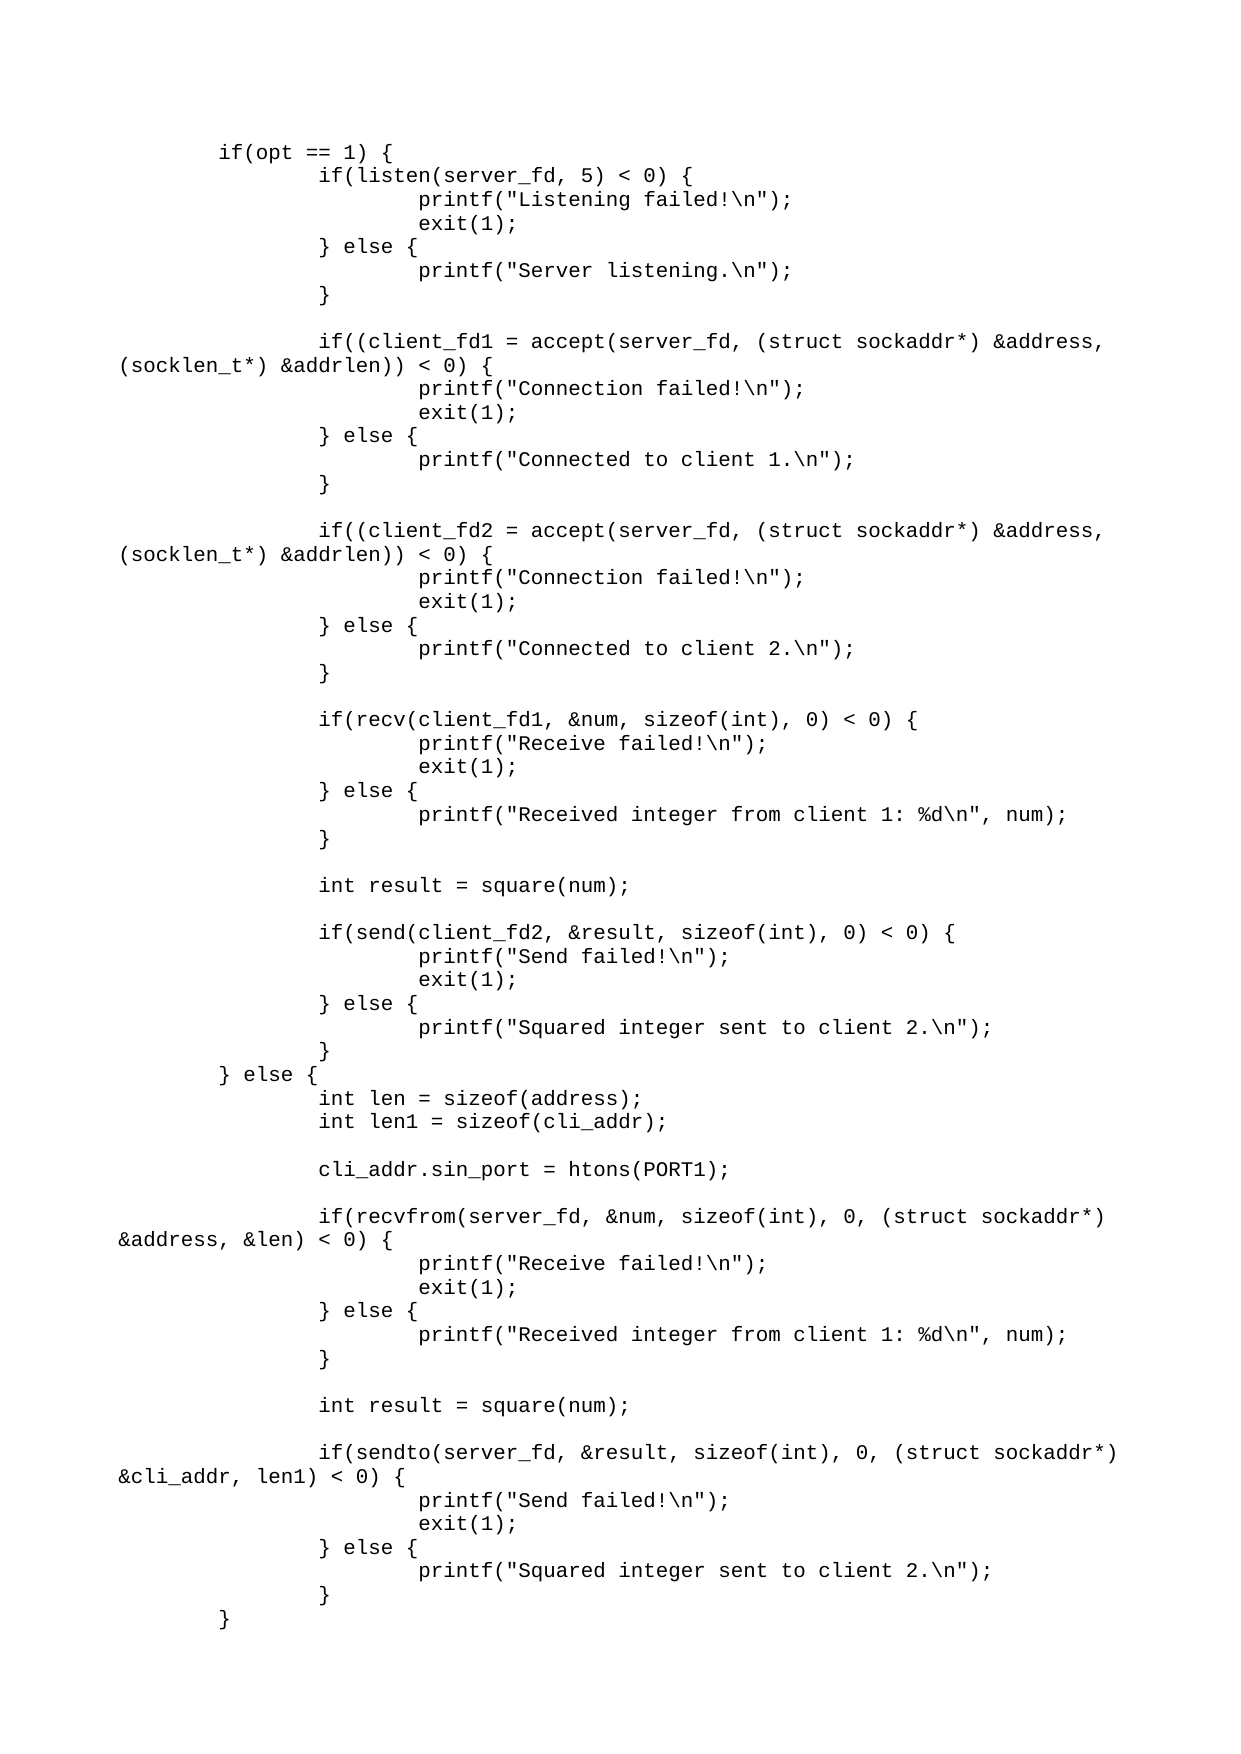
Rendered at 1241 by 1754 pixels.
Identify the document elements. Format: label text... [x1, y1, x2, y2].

text } [118, 662, 1122, 686]
text printf("Receive failed!\n"); [118, 733, 1122, 757]
text } else { [118, 426, 1122, 449]
text printf("Connected to client 1.\n"); [118, 449, 1122, 473]
text if(listen(server_fd, 5) < 0) { [118, 165, 1122, 189]
text int result = square(num); [118, 875, 1122, 898]
text } else { [118, 780, 1122, 804]
text printf("Connection failed!\n"); [118, 378, 1122, 402]
text printf("Connection failed!\n"); [118, 567, 1122, 591]
text } [118, 473, 1122, 496]
text } else { [118, 1064, 1122, 1088]
text } [118, 1584, 1122, 1608]
text exit(1); [118, 213, 1122, 236]
text printf("Received integer from client 1: %d\n", num); [118, 1324, 1122, 1348]
text exit(1); [118, 1513, 1122, 1537]
text exit(1); [118, 757, 1122, 780]
text if(send(client_fd2, &result, sizeof(int), 0) < 0) { [118, 922, 1122, 946]
text } else { [118, 993, 1122, 1017]
text } [118, 1040, 1122, 1064]
text exit(1); [118, 969, 1122, 993]
text if((client_fd1 = accept(server_fd, (struct sockaddr*) &address, (socklen_t*) &addrlen)) < 0) { [118, 331, 1122, 378]
text printf("Send failed!\n"); [118, 1489, 1122, 1513]
text } else { [118, 615, 1122, 638]
text printf("Received integer from client 1: %d\n", num); [118, 804, 1122, 827]
text printf("Listening failed!\n"); [118, 189, 1122, 213]
text exit(1); [118, 591, 1122, 615]
text cli_addr.sin_port = htons(PORT1); [118, 1158, 1122, 1182]
text printf("Squared integer sent to client 2.\n"); [118, 1017, 1122, 1040]
text exit(1); [118, 402, 1122, 426]
text } [118, 827, 1122, 851]
text exit(1); [118, 1277, 1122, 1300]
text if((client_fd2 = accept(server_fd, (struct sockaddr*) &address, (socklen_t*) &addrlen)) < 0) { [118, 520, 1122, 567]
text int result = square(num); [118, 1395, 1122, 1419]
text if(recvfrom(server_fd, &num, sizeof(int), 0, (struct sockaddr*) &address, &len) < 0) { [118, 1206, 1122, 1253]
text printf("Server listening.\n"); [118, 260, 1122, 284]
text if(opt == 1) { [118, 142, 1122, 165]
text printf("Connected to client 2.\n"); [118, 638, 1122, 662]
text printf("Squared integer sent to client 2.\n"); [118, 1561, 1122, 1584]
text } else { [118, 1300, 1122, 1324]
text if(recv(client_fd1, &num, sizeof(int), 0) < 0) { [118, 709, 1122, 733]
text printf("Receive failed!\n"); [118, 1253, 1122, 1277]
text if(sendto(server_fd, &result, sizeof(int), 0, (struct sockaddr*) &cli_addr, len1) < 0) { [118, 1442, 1122, 1489]
text } [118, 284, 1122, 307]
text printf("Send failed!\n"); [118, 946, 1122, 969]
text int len1 = sizeof(cli_addr); [118, 1111, 1122, 1135]
text } [118, 1348, 1122, 1371]
text int len = sizeof(address); [118, 1088, 1122, 1111]
text } else { [118, 1537, 1122, 1561]
text } else { [118, 236, 1122, 260]
text } [118, 1608, 1122, 1631]
